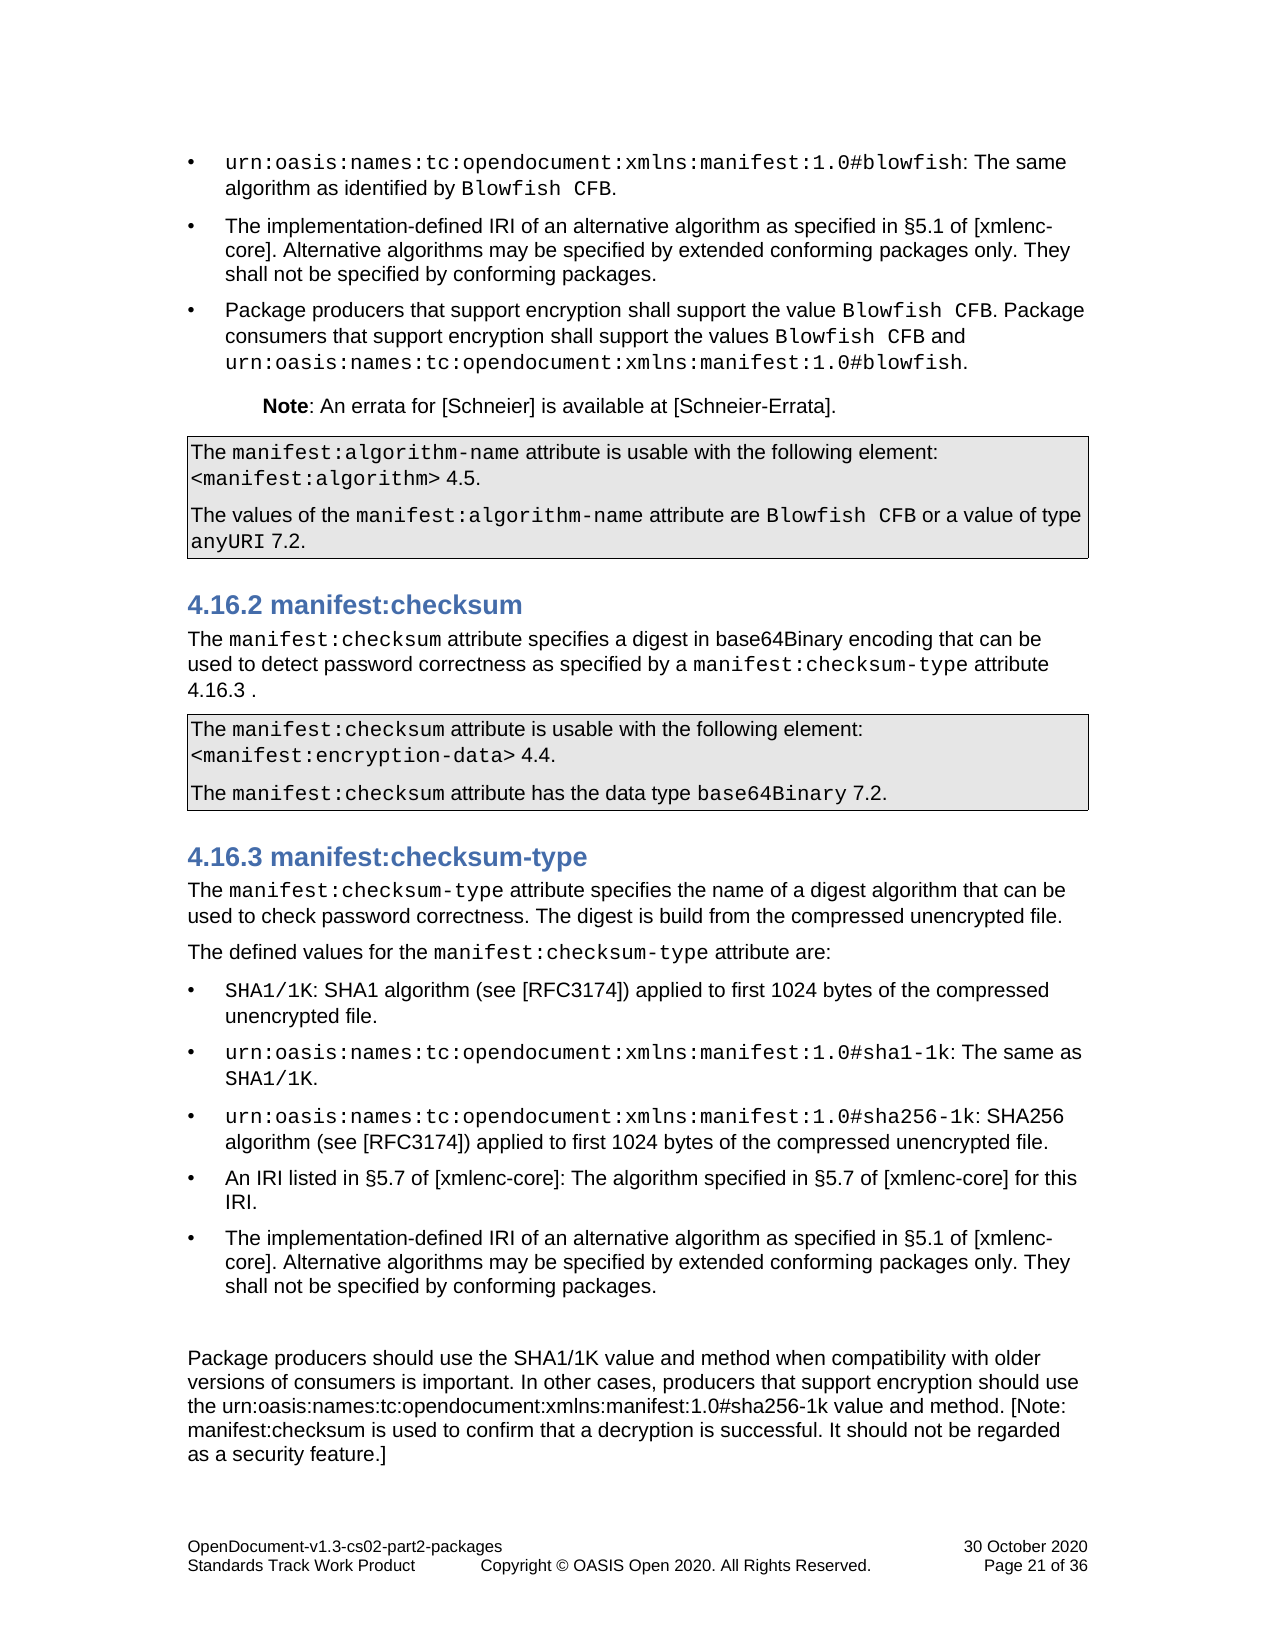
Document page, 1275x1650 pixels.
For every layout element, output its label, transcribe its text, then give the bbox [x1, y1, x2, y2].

list The manifest:algorithm-name attribute is usable with the following element: <manifest:algorithm> 4.5. [188, 437, 1088, 491]
subtitle manifest:checksum-type [187, 841, 1088, 872]
list Package producers that support encryption shall support the value Blowfish CFB. Package consumers that support encryption shall support the values Blowfish CFB and urn:oasis:names:tc:opendocument:xmlns:manifest:1.0#blowfish. [187, 298, 1088, 375]
text The manifest:checksum attribute specifies a digest in base64Binary encoding that can be used to detect password correctness as specified by a manifest:checksum-type attribute 4.16.3 . [187, 626, 1088, 702]
list The implementation-defined IRI of an alternative algorithm as specified in §5.1 of [xmlenc-core]. Alternative algorithms may be specified by extended conforming packages only. They shall not be specified by conforming packages. [187, 214, 1088, 286]
text Package producers should use the SHA1/1K value and method when compatibility with older versions of consumers is important. In other cases, producers that support encryption should use the urn:oasis:names:tc:opendocument:xmlns:manifest:1.0#sha256-1k value and method. [Note: manifest:checksum is used to confirm that a decryption is successful. It should not be regarded as a security feature.] [187, 1346, 1088, 1466]
subtitle manifest:checksum [187, 589, 1088, 620]
list SHA1/1K: SHA1 algorithm (see [RFC3174]) applied to first 1024 bytes of the compressed unencrypted file. [187, 978, 1088, 1028]
text The defined values for the manifest:checksum-type attribute are: [187, 940, 1088, 966]
list An IRI listed in §5.7 of [xmlenc-core]: The algorithm specified in §5.7 of [xmlenc-core] for this IRI. [187, 1166, 1088, 1213]
list urn:oasis:names:tc:opendocument:xmlns:manifest:1.0#sha1-1k: The same as SHA1/1K. [187, 1040, 1088, 1092]
list The implementation-defined IRI of an alternative algorithm as specified in §5.1 of [xmlenc-core]. Alternative algorithms may be specified by extended conforming packages only. They shall not be specified by conforming packages. [187, 1226, 1088, 1298]
list urn:oasis:names:tc:opendocument:xmlns:manifest:1.0#blowfish: The same algorithm as identified by Blowfish CFB. [187, 150, 1088, 202]
list The manifest:checksum attribute is usable with the following element: <manifest:encryption-data> 4.4. [188, 715, 1088, 769]
list urn:oasis:names:tc:opendocument:xmlns:manifest:1.0#sha256-1k: SHA256 algorithm (see [RFC3174]) applied to first 1024 bytes of the compressed unencrypted file. [187, 1104, 1088, 1153]
list The values of the manifest:algorithm-name attribute are Blowfish CFB or a value of type anyURI 7.2. [188, 500, 1088, 558]
list The manifest:checksum attribute has the data type base64Binary 7.2. [188, 778, 1088, 810]
text The manifest:checksum-type attribute specifies the name of a digest algorithm that can be used to check password correctness. The digest is build from the compressed unencrypted file. [187, 878, 1088, 928]
text Note: An errata for [Schneier] is available at [Schneier-Errata]. [262, 394, 1013, 418]
